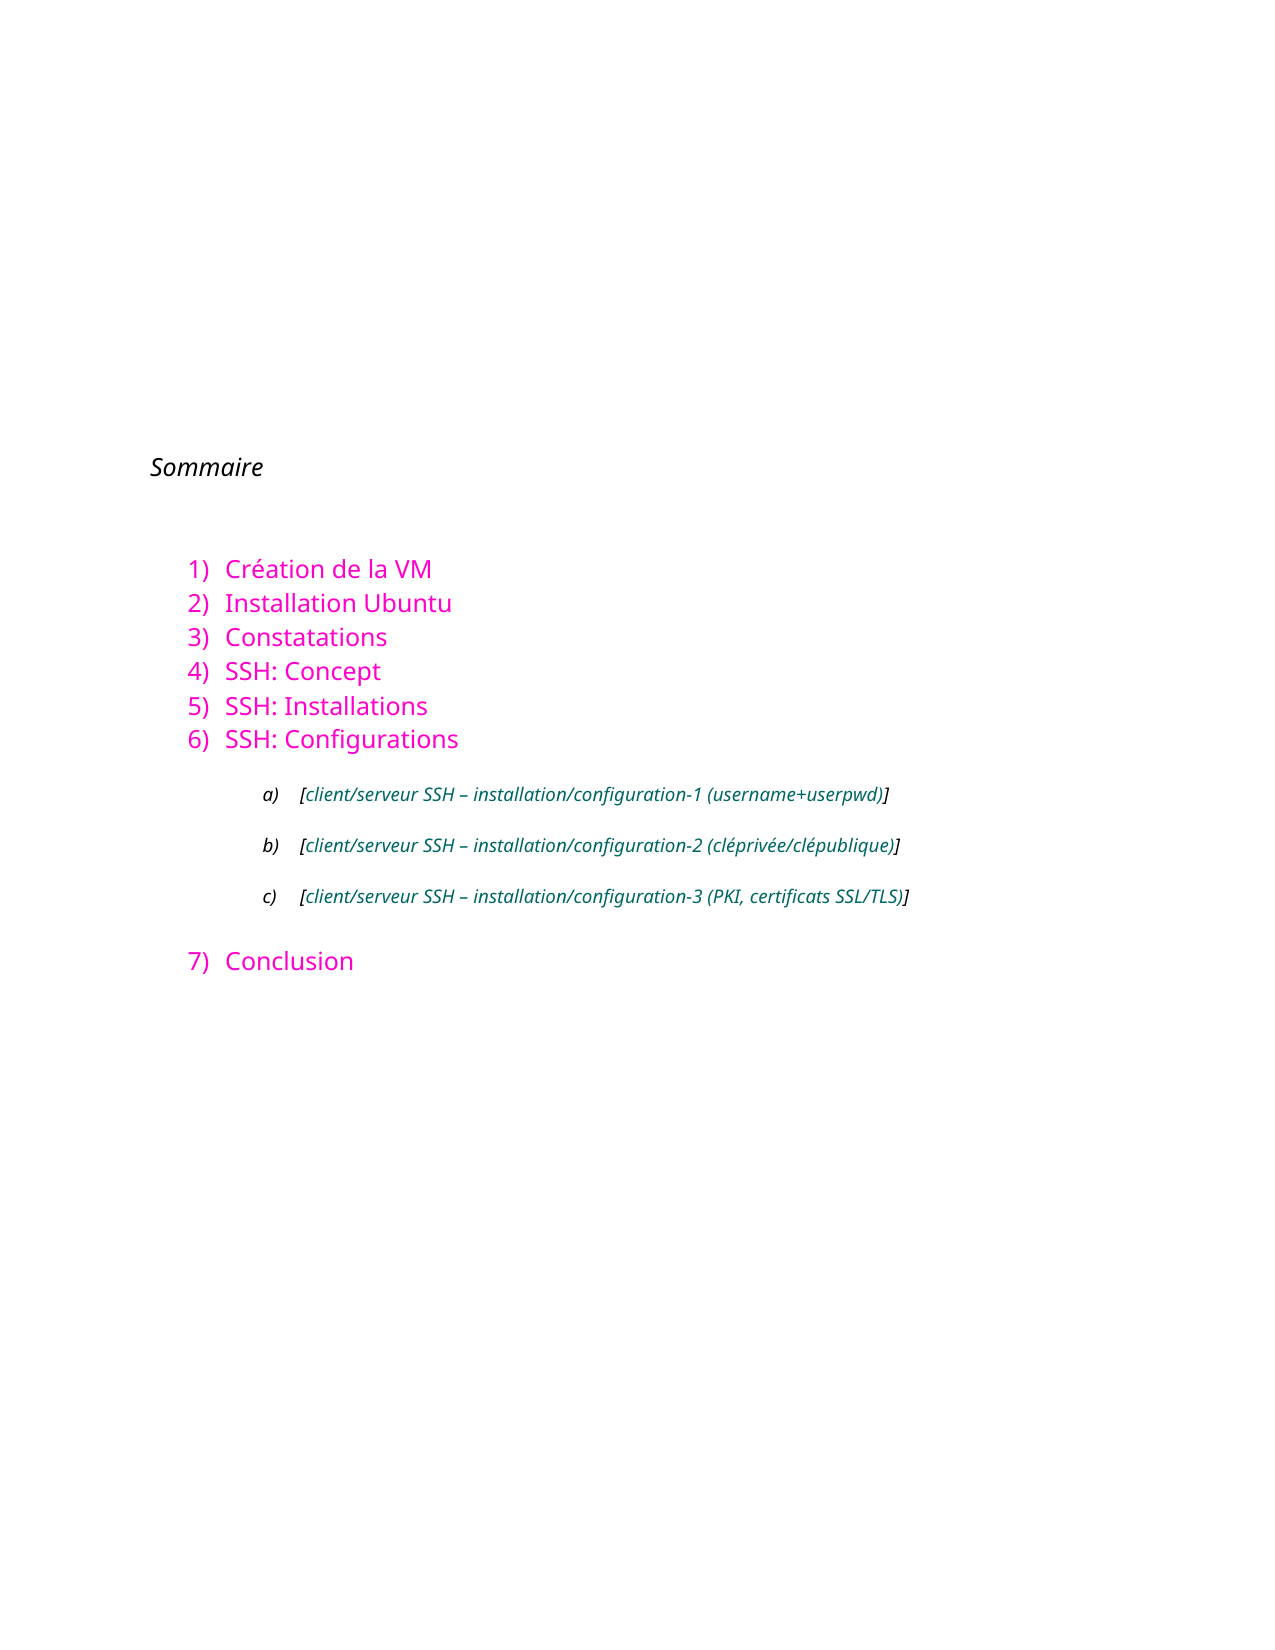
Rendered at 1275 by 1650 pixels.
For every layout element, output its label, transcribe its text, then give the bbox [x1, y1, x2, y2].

list [client/serveur SSH – installation/configuration-2 (cléprivée/clépublique)] [262, 833, 1125, 858]
list Conclusion [187, 943, 1125, 977]
text Sommaire [150, 450, 1125, 484]
list [client/serveur SSH – installation/configuration-3 (PKI, certificats SSL/TLS)] [262, 884, 1125, 909]
list Création de la VM [187, 552, 1125, 586]
list [client/serveur SSH – installation/configuration-1 (username+userpwd)] [262, 782, 1125, 807]
list SSH: Concept [187, 654, 1125, 688]
list SSH: Installations [187, 688, 1125, 722]
list SSH: Configurations [187, 722, 1125, 756]
list Constatations [187, 620, 1125, 654]
list Installation Ubuntu [187, 586, 1125, 620]
